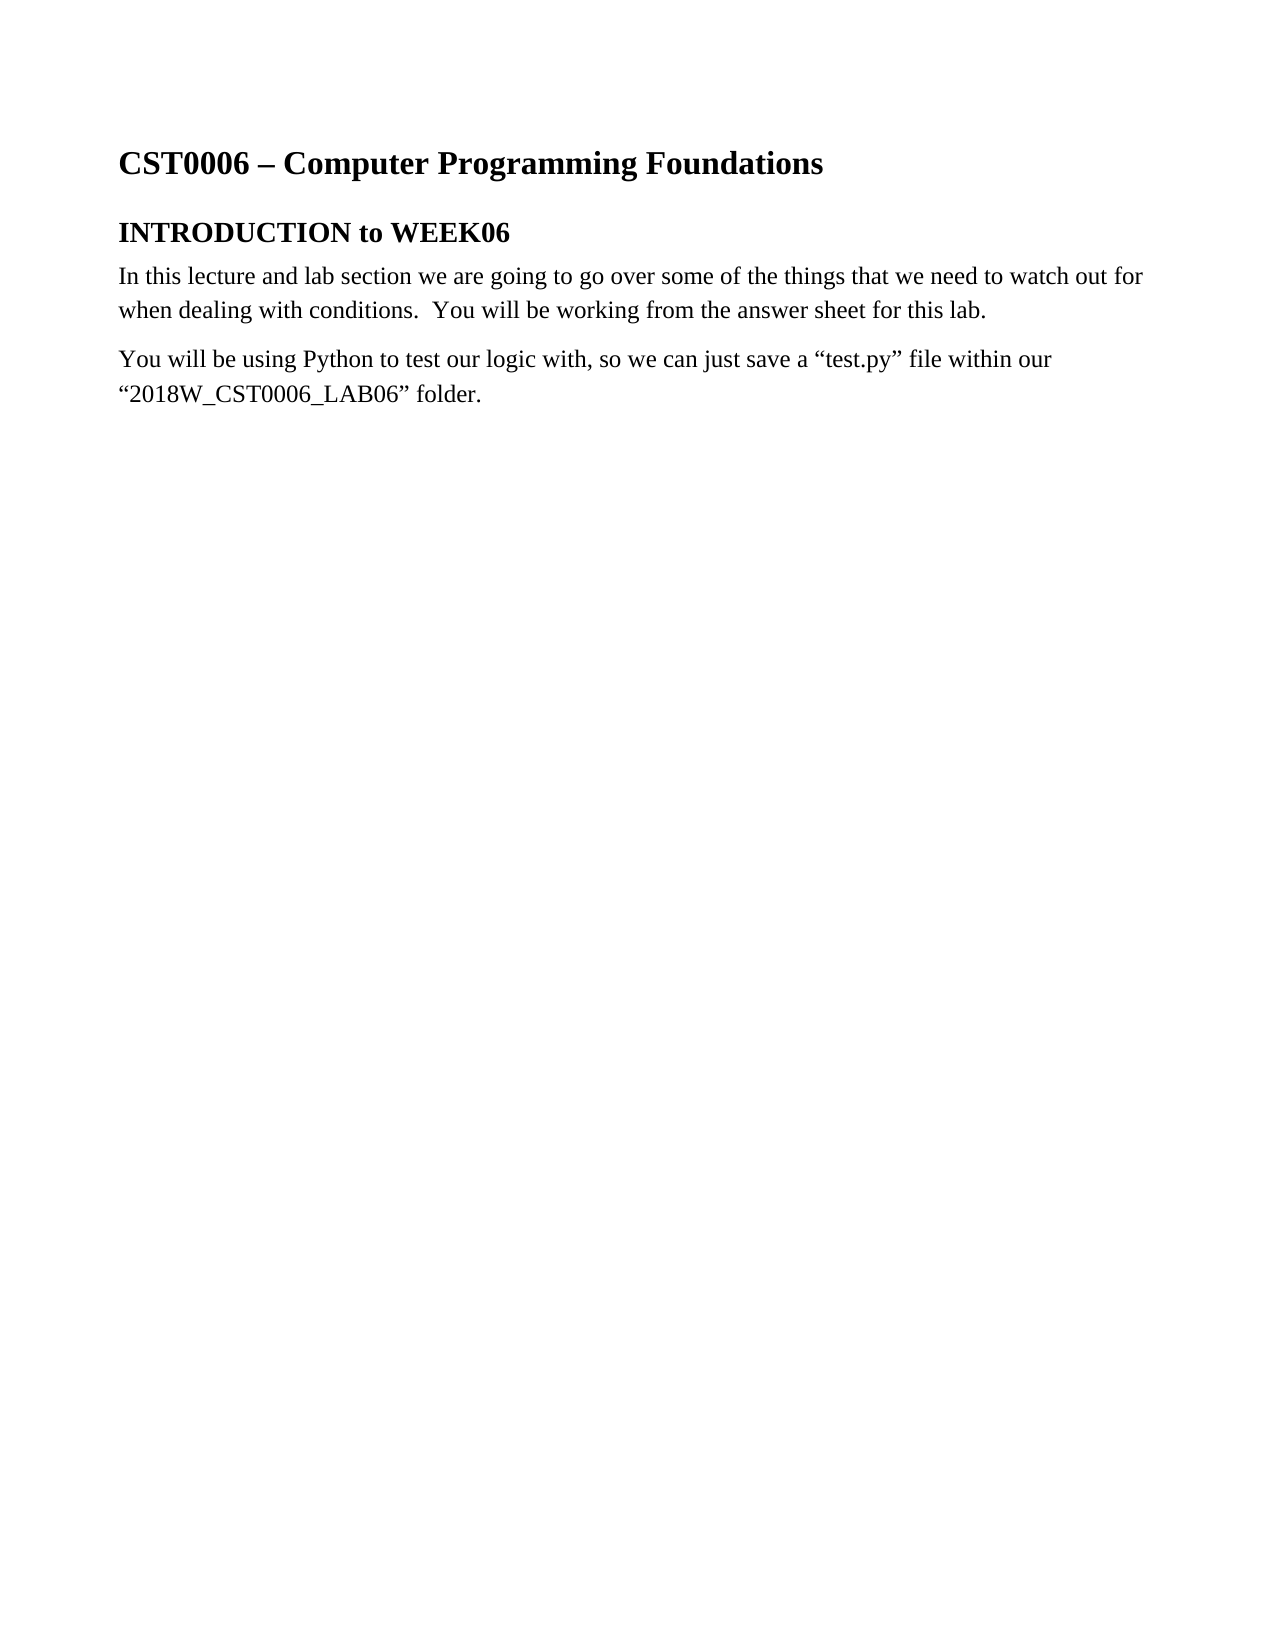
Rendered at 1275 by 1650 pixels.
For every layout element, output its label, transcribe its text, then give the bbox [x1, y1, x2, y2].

text In this lecture and lab section we are going to go over some of the things that we need to watch out for when dealing with conditions. You will be working from the answer sheet for this lab. [118, 261, 1157, 324]
subtitle CST0006 – Computer Programming Foundations [118, 143, 1157, 181]
text You will be using Python to test our logic with, so we can just save a “test.py” file within our “2018W_CST0006_LAB06” folder. [118, 344, 1157, 408]
subtitle INTRODUCTION to WEEK06 [118, 215, 1157, 248]
